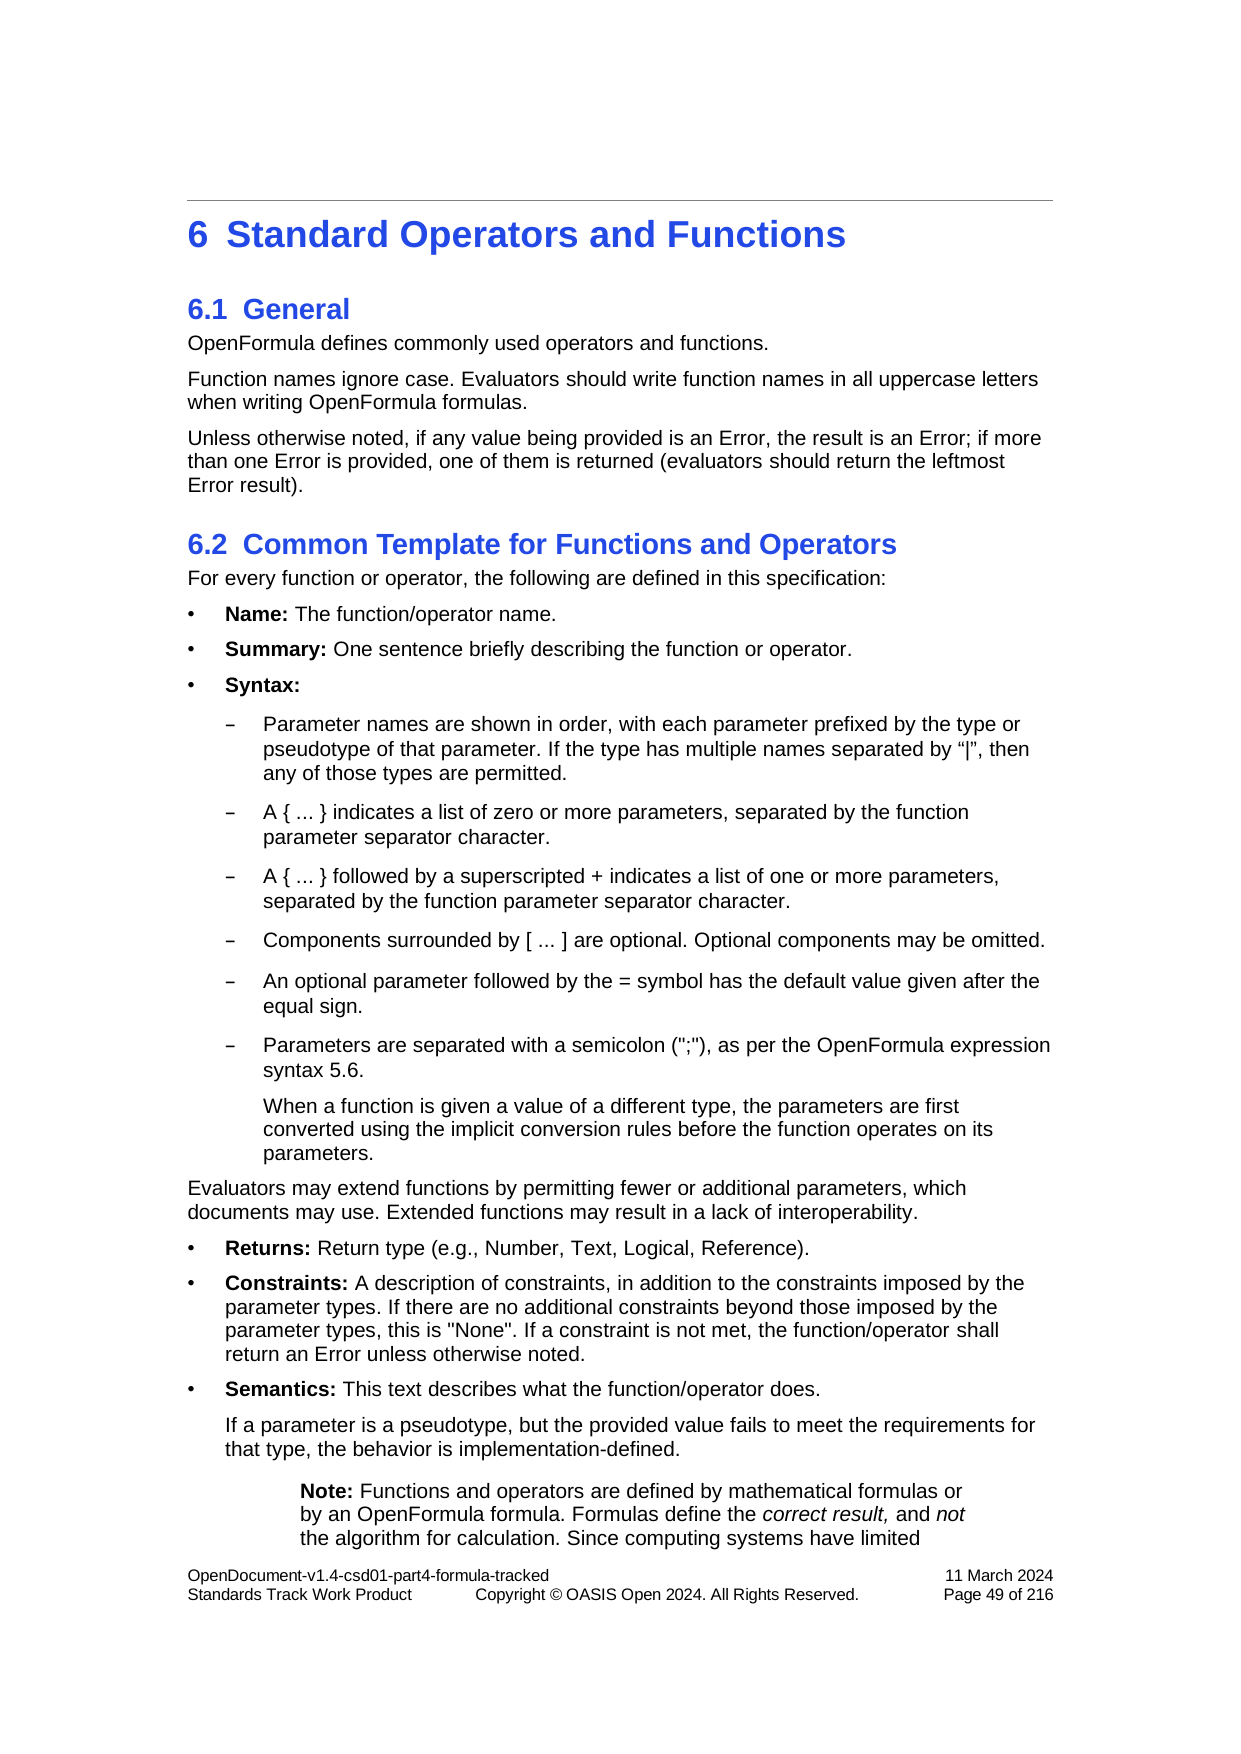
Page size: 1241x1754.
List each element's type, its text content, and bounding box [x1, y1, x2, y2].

text For every function or operator, the following are defined in this specification: [187, 567, 1053, 590]
list Name: The function/operator name. [187, 602, 1053, 626]
text Evaluators may extend functions by permitting fewer or additional parameters, which documents may use. Extended functions may result in a lack of interoperability. [187, 1177, 1053, 1224]
list Semantics: This text describes what the function/operator does. [187, 1378, 1053, 1401]
text Function names ignore case. Evaluators should write function names in all uppercase letters when writing OpenFormula formulas. [187, 367, 1053, 414]
list Components surrounded by [ ... ] are optional. Optional components may be omitted. [225, 925, 1053, 954]
list When a function is given a value of a different type, the parameters are first converted using the implicit conversion rules before the function operates on its parameters. [225, 1094, 1053, 1165]
list Syntax: [187, 673, 1053, 697]
list Note: Functions and operators are defined by mathematical formulas or by an OpenFormula formula. Formulas define the correct result, and not the algorithm for calculation. Since computing systems have limited [262, 1479, 978, 1550]
subtitle General [187, 293, 1053, 326]
subtitle Common Template for Functions and Operators [187, 528, 1053, 561]
list Constraints: A description of constraints, in addition to the constraints imposed by the parameter types. If there are no additional constraints beyond those imposed by the parameter types, this is "None". If a constraint is not met, the function/operator shall return an Error unless otherwise noted. [187, 1272, 1053, 1366]
list Parameter names are shown in order, with each parameter prefixed by the type or pseudotype of that parameter. If the type has multiple names separated by “|”, then any of those types are permitted. [225, 709, 1053, 785]
list A { ... } indicates a list of zero or more parameters, separated by the function parameter separator character. [225, 797, 1053, 849]
subtitle Standard Operators and Functions [187, 201, 1053, 256]
text Unless otherwise noted, if any value being provided is an Error, the result is an Error; if more than one Error is provided, one of them is returned (evaluators should return the leftmost Error result). [187, 426, 1053, 497]
list A { ... } followed by a superscripted + indicates a list of one or more parameters, separated by the function parameter separator character. [225, 861, 1053, 913]
list If a parameter is a pseudotype, but the provided value fails to meet the requirements for that type, the behavior is implementation-defined. [187, 1413, 1053, 1461]
list Parameters are separated with a semicolon (";"), as per the OpenFormula expression syntax 5.6. [225, 1030, 1053, 1082]
text OpenFormula defines commonly used operators and functions. [187, 332, 1053, 355]
list Returns: Return type (e.g., Number, Text, Logical, Reference). [187, 1236, 1053, 1259]
list Summary: One sentence briefly describing the function or operator. [187, 638, 1053, 661]
list An optional parameter followed by the = symbol has the default value given after the equal sign. [225, 966, 1053, 1018]
